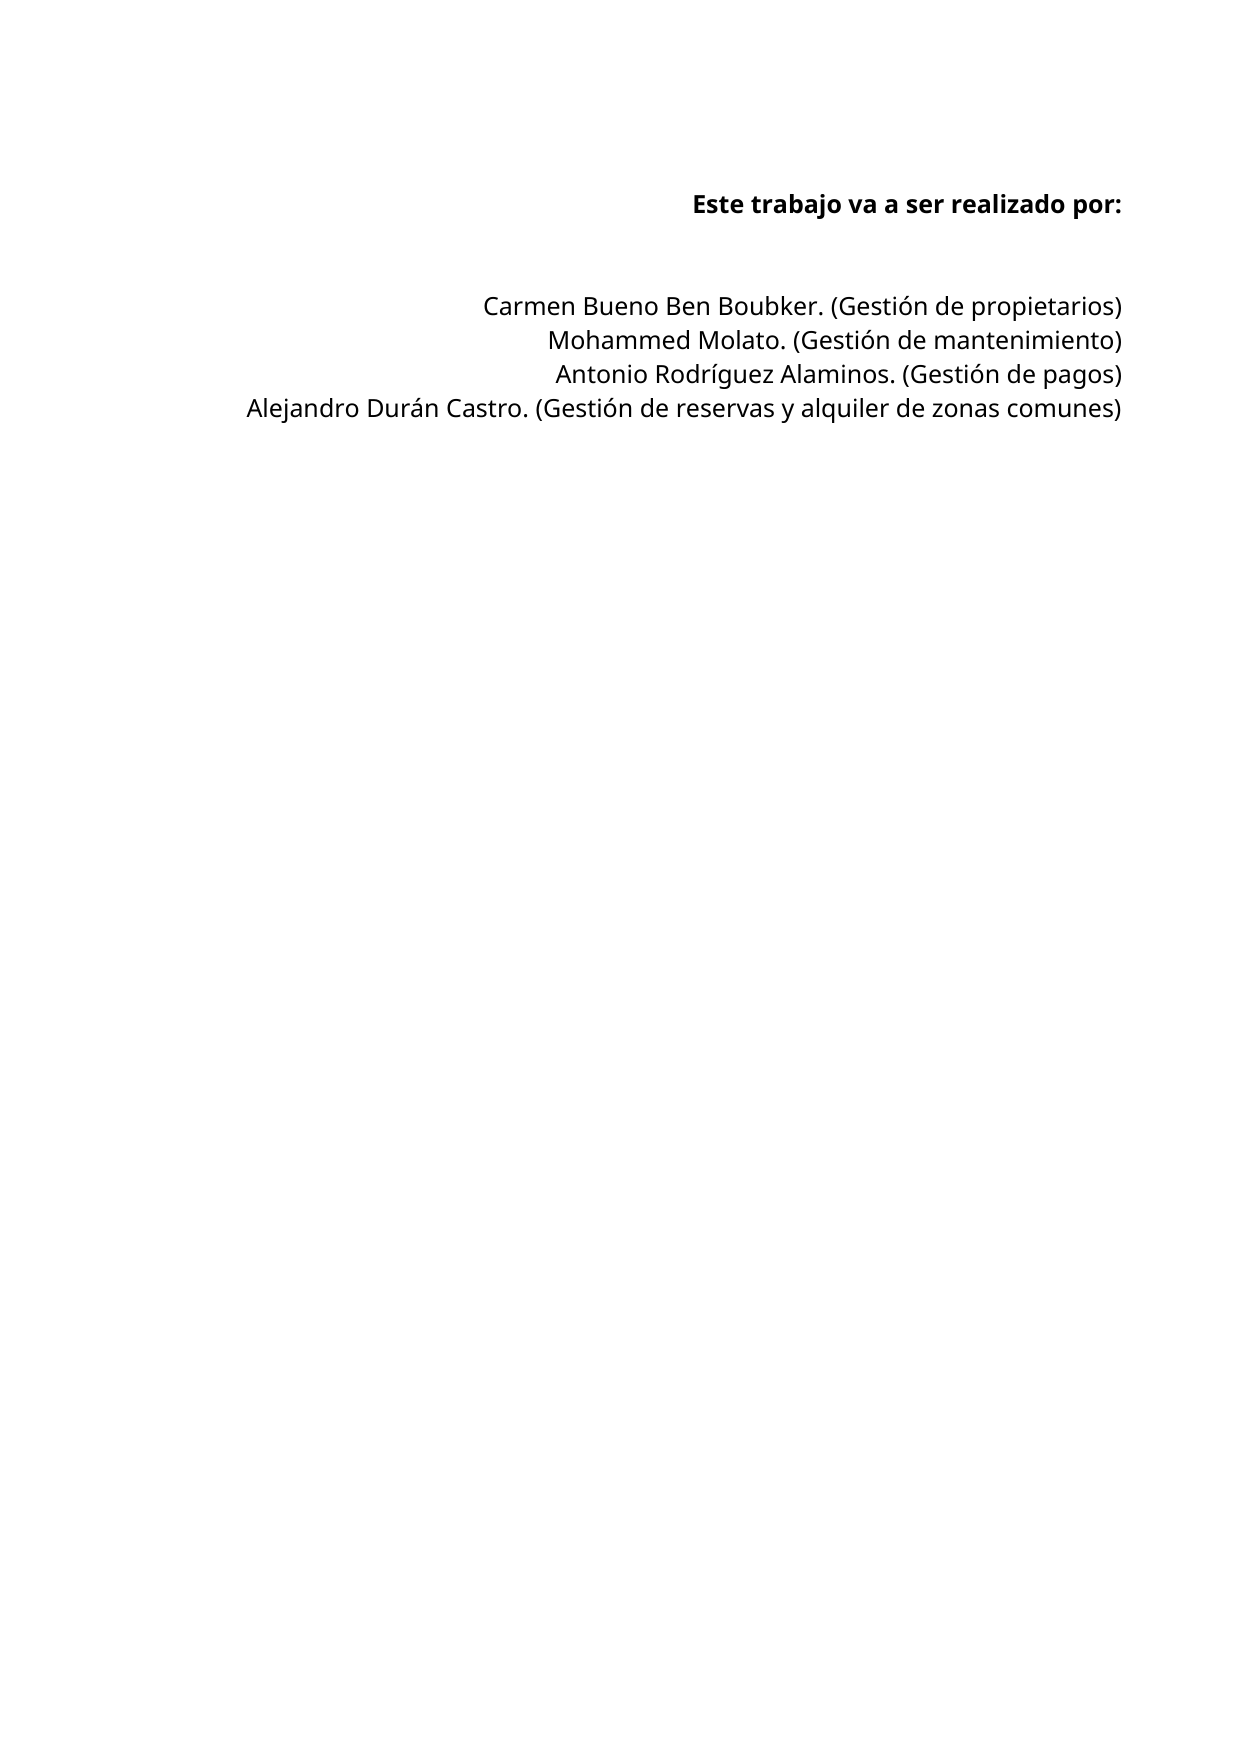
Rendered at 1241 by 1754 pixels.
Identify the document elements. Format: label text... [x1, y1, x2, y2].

text Carmen Bueno Ben Boubker. (Gestión de propietarios) [118, 288, 1122, 322]
text Este trabajo va a ser realizado por: [118, 186, 1122, 220]
text Alejandro Durán Castro. (Gestión de reservas y alquiler de zonas comunes) [118, 391, 1122, 425]
text Antonio Rodríguez Alaminos. (Gestión de pagos) [118, 357, 1122, 391]
text Mohammed Molato. (Gestión de mantenimiento) [118, 322, 1122, 357]
